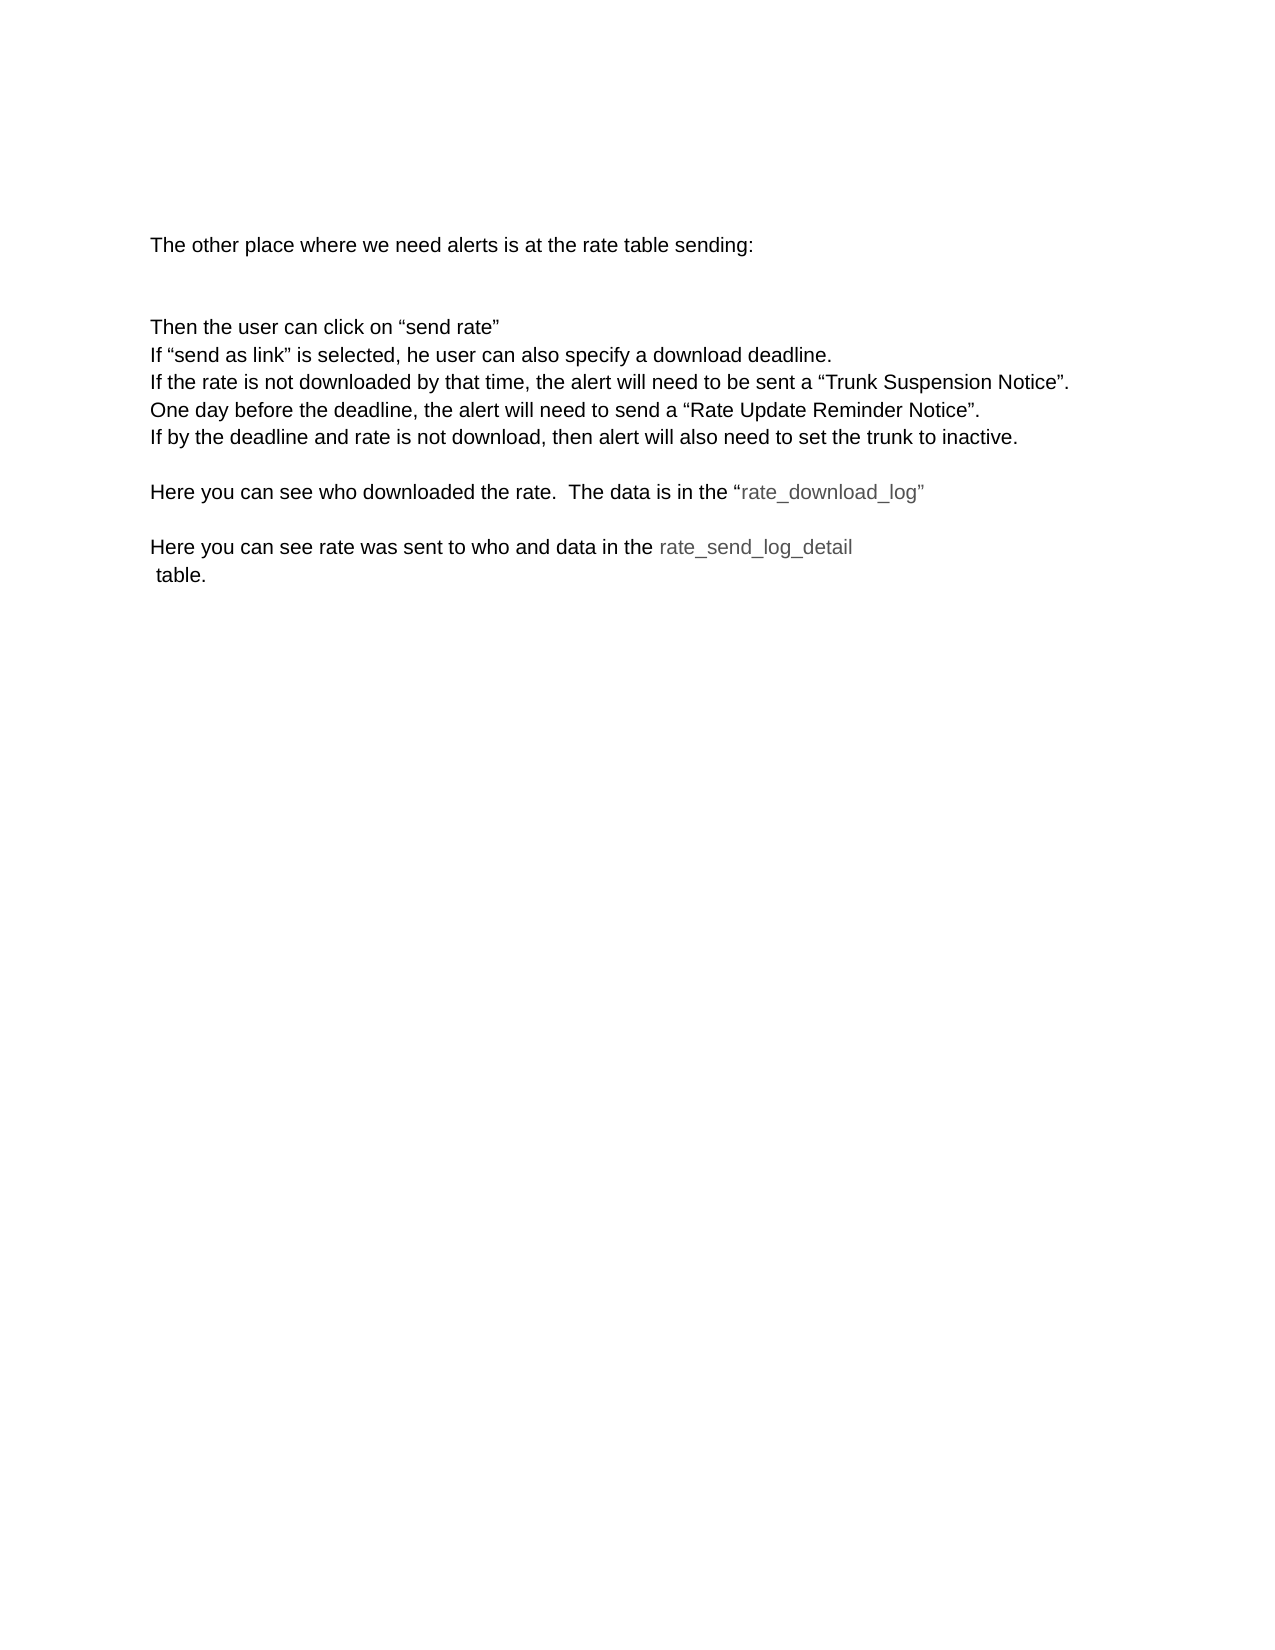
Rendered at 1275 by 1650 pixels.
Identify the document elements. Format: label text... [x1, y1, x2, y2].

text table. [150, 562, 1125, 586]
text Here you can see rate was sent to who and data in the rate_send_log_detail [150, 535, 1125, 559]
text If the rate is not downloaded by that time, the alert will need to be sent a “Trunk Suspension Notice”. [150, 370, 1125, 394]
text Then the user can click on “send rate” [150, 315, 1125, 339]
text The other place where we need alerts is at the rate table sending: [150, 232, 1125, 256]
text Here you can see who downloaded the rate. The data is in the “rate_download_log” [150, 480, 1125, 504]
text One day before the deadline, the alert will need to send a “Rate Update Reminder Notice”. [150, 397, 1125, 421]
text If “send as link” is selected, he user can also specify a download deadline. [150, 342, 1125, 366]
text If by the deadline and rate is not download, then alert will also need to set the trunk to inactive. [150, 425, 1125, 449]
